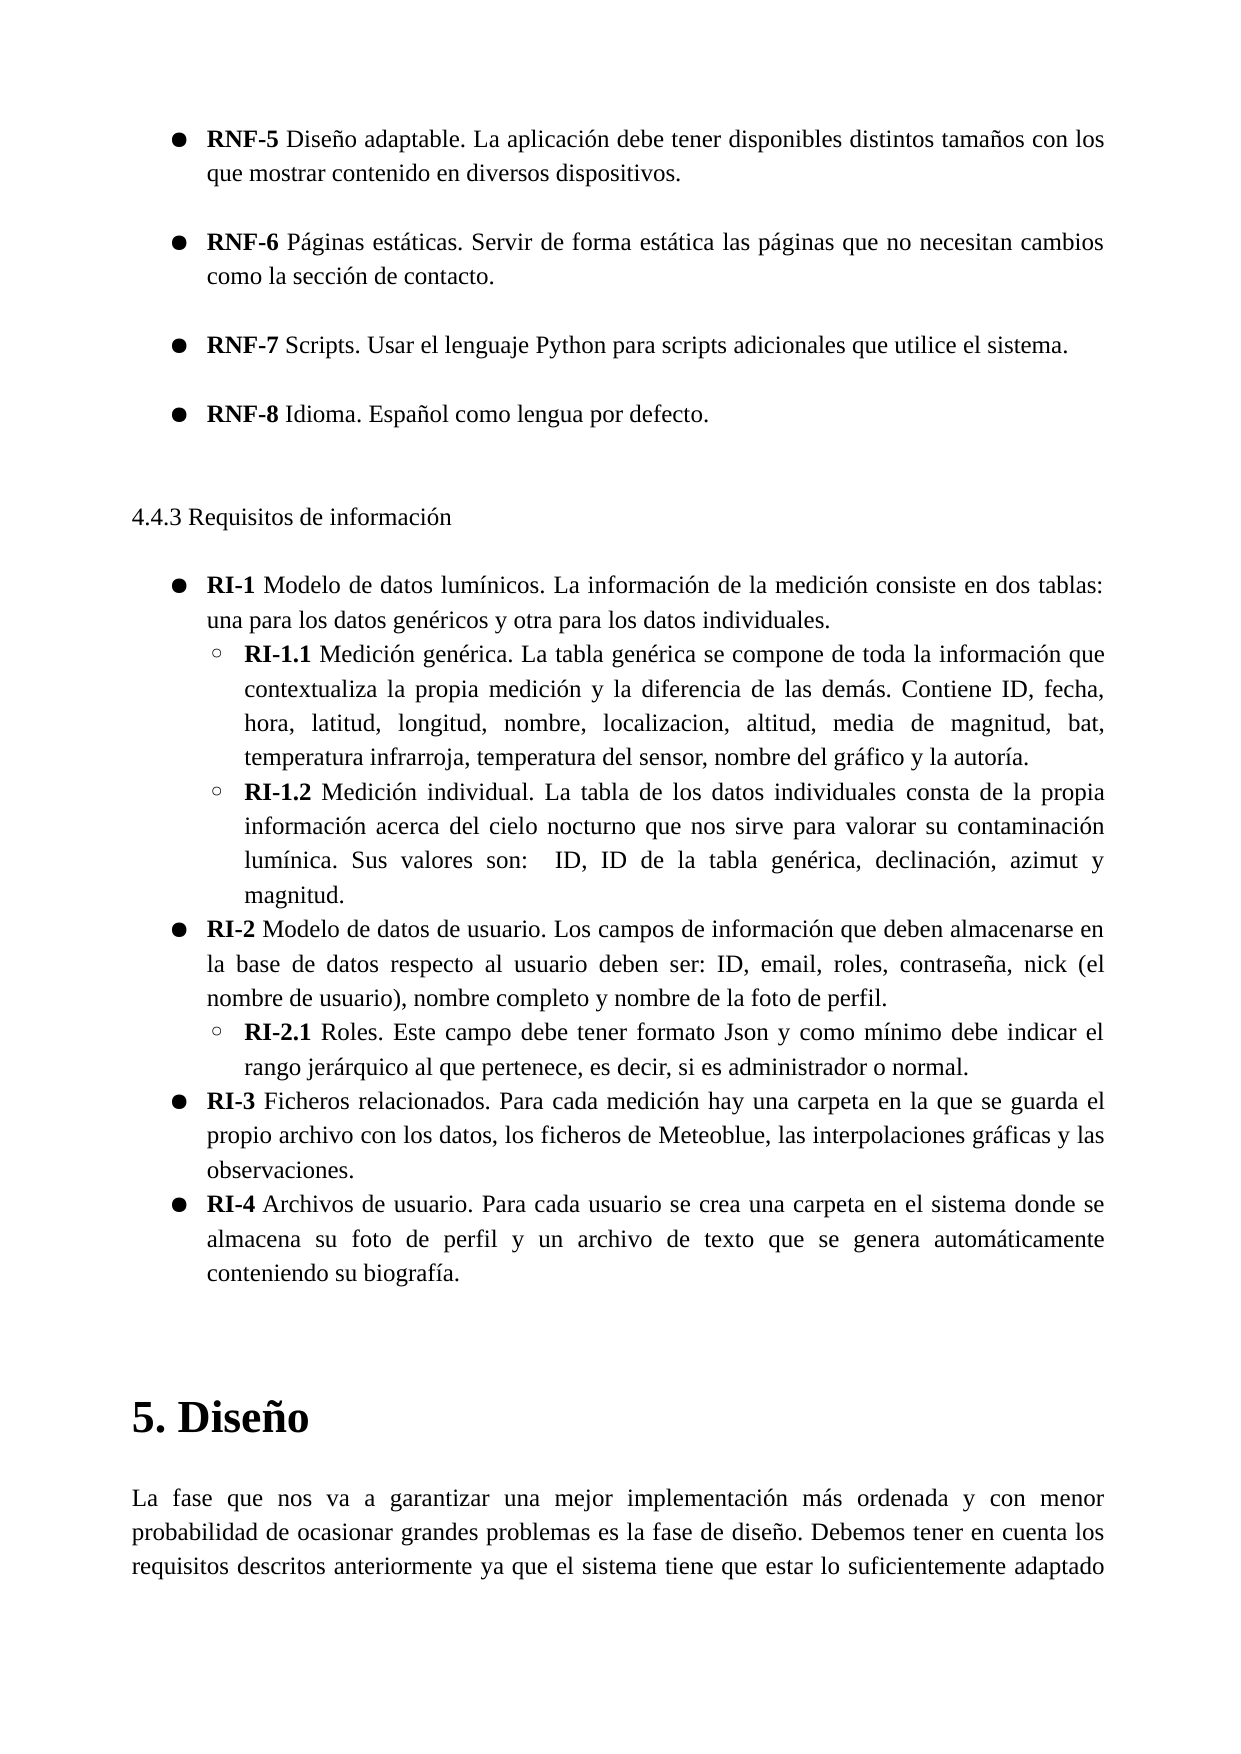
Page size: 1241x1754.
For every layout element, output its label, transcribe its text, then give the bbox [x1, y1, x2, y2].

list RNF-7 Scripts. Usar el lenguaje Python para scripts adicionales que utilice el sistema. [169, 324, 1106, 359]
list RI-1.2 Medición individual. La tabla de los datos individuales consta de la propia información acerca del cielo nocturno que nos sirve para valorar su contaminación lumínica. Sus valores son: ID, ID de la tabla genérica, declinación, azimut y magnitud. [207, 771, 1106, 909]
text 4.4.3 Requisitos de información [132, 496, 1106, 531]
list RI-4 Archivos de usuario. Para cada usuario se crea una carpeta en el sistema donde se almacena su foto de perfil y un archivo de texto que se genera automáticamente conteniendo su biografía. [169, 1184, 1106, 1287]
list RNF-5 Diseño adaptable. La aplicación debe tener disponibles distintos tamaños con los que mostrar contenido en diversos dispositivos. [169, 118, 1106, 187]
text 5. Diseño [132, 1390, 1106, 1443]
list RNF-6 Páginas estáticas. Servir de forma estática las páginas que no necesitan cambios como la sección de contacto. [169, 221, 1106, 290]
list RI-2 Modelo de datos de usuario. Los campos de información que deben almacenarse en la base de datos respecto al usuario deben ser: ID, email, roles, contraseña, nick (el nombre de usuario), nombre completo y nombre de la foto de perfil. [169, 909, 1106, 1012]
list RI-3 Ficheros relacionados. Para cada medición hay una carpeta en la que se guarda el propio archivo con los datos, los ficheros de Meteoblue, las interpolaciones gráficas y las observaciones. [169, 1081, 1106, 1184]
text La fase que nos va a garantizar una mejor implementación más ordenada y con menor probabilidad de ocasionar grandes problemas es la fase de diseño. Debemos tener en cuenta los requisitos descritos anteriormente ya que el sistema tiene que estar lo suficientemente adaptado [132, 1477, 1106, 1580]
list RI-1 Modelo de datos lumínicos. La información de la medición consiste en dos tablas: una para los datos genéricos y otra para los datos individuales. [169, 565, 1106, 634]
list RI-1.1 Medición genérica. La tabla genérica se compone de toda la información que contextualiza la propia medición y la diferencia de las demás. Contiene ID, fecha, hora, latitud, longitud, nombre, localizacion, altitud, media de magnitud, bat, temperatura infrarroja, temperatura del sensor, nombre del gráfico y la autoría. [207, 634, 1106, 771]
list RNF-8 Idioma. Español como lengua por defecto. [169, 393, 1106, 427]
list RI-2.1 Roles. Este campo debe tener formato Json y como mínimo debe indicar el rango jerárquico al que pertenece, es decir, si es administrador o normal. [207, 1012, 1106, 1081]
